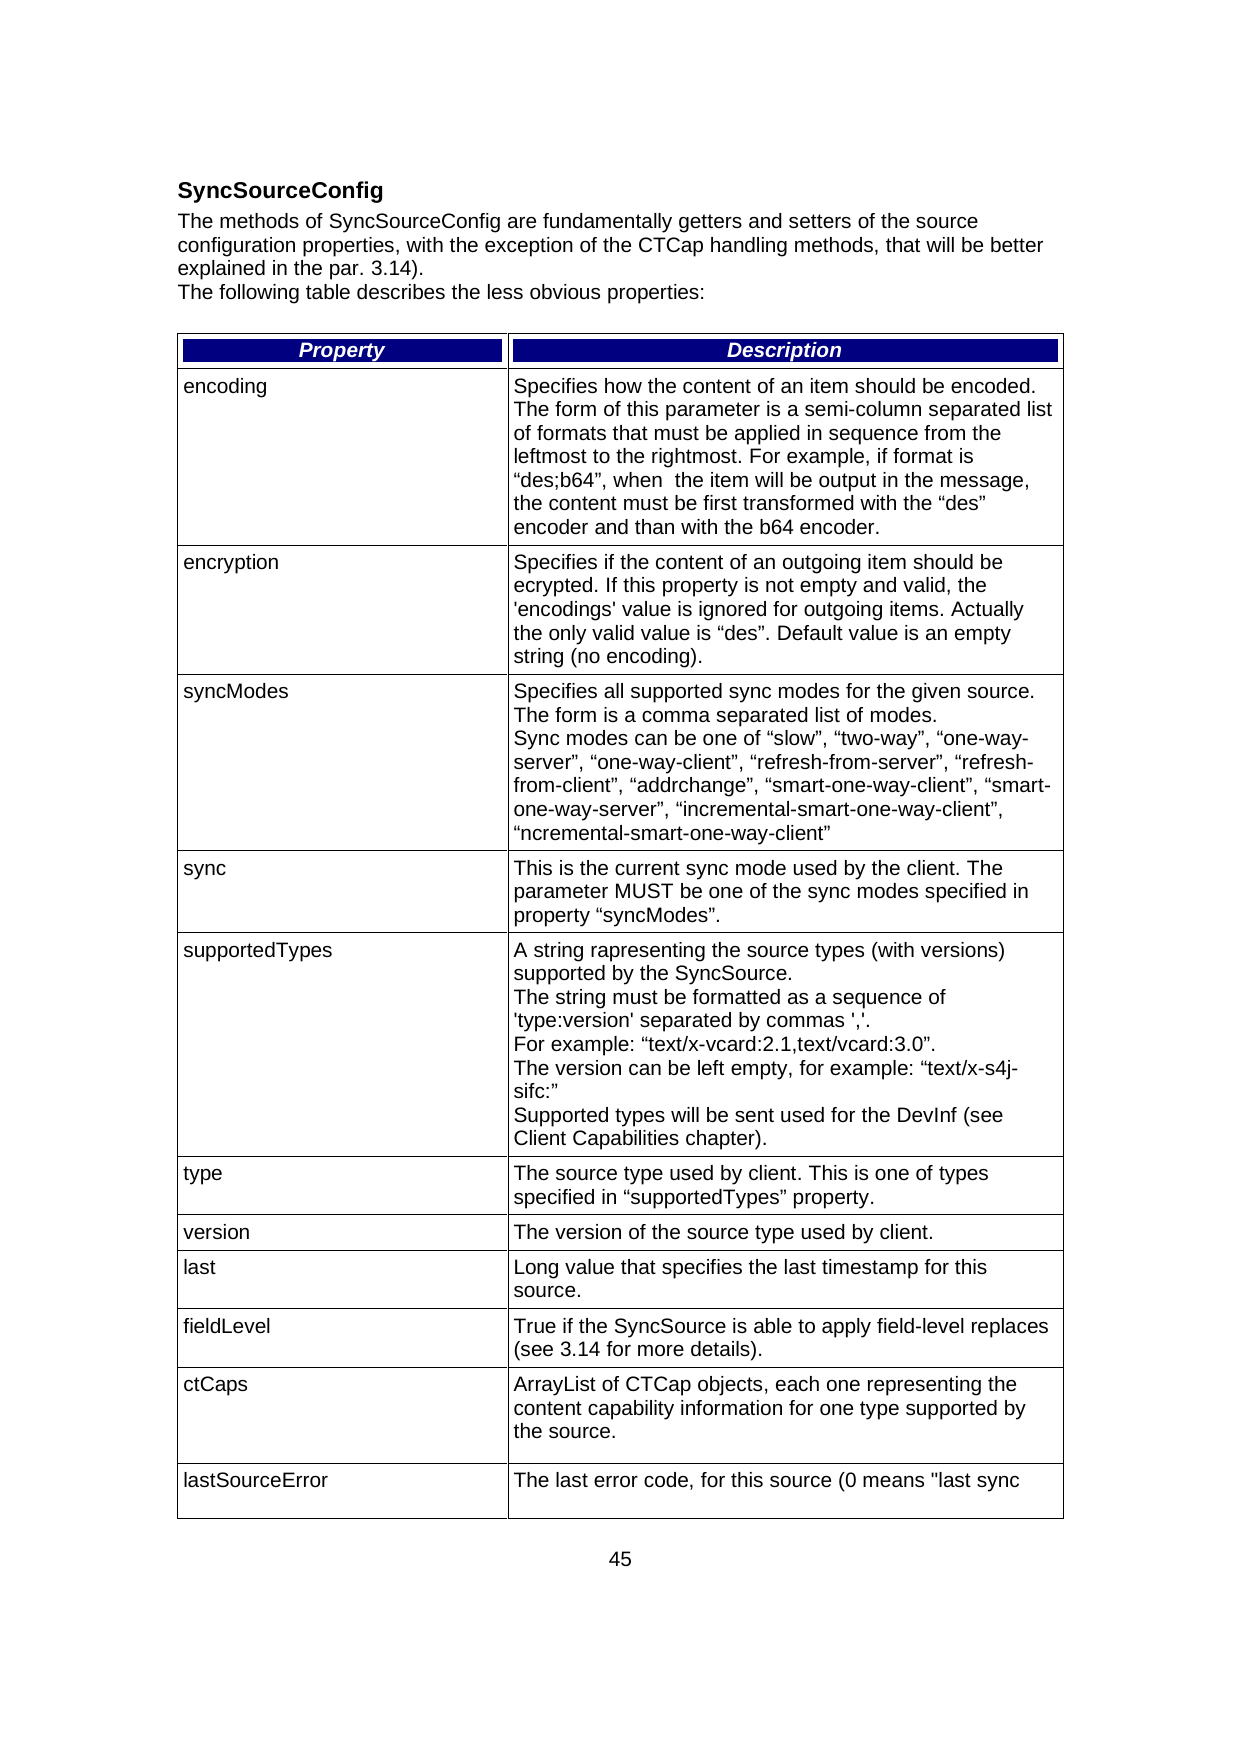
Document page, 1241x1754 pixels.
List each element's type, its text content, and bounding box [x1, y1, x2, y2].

table_cell A string rapresenting the source types (with versions) supported by the SyncSource. The string must be formatted as a sequence of 'type:version' separated by commas ','. For example: “text/x-vcard:2.1,text/vcard:3.0”. The version can be left empty, for example: “text/x-s4j-sifc:” Supported types will be sent used for the DevInf (see Client Capabilities chapter). [509, 933, 1063, 1156]
table_cell fieldLevel [178, 1309, 507, 1367]
table_cell encryption [178, 546, 507, 674]
table_cell lastSourceError [178, 1464, 507, 1518]
table_cell True if the SyncSource is able to apply field-level replaces (see 3.14 for more details). [509, 1309, 1063, 1367]
table_cell Specifies if the content of an outgoing item should be ecrypted. If this property is not empty and valid, the 'encodings' value is ignored for outgoing items. Actually the only valid value is “des”. Default value is an empty string (no encoding). [509, 546, 1063, 674]
text The methods of SyncSourceConfig are fundamentally getters and setters of the source configuration properties, with the exception of the CTCap handling methods, that will be better explained in the par. 3.14). [177, 209, 1063, 280]
table_header Property [178, 334, 507, 368]
table_cell Long value that specifies the last timestamp for this source. [509, 1251, 1063, 1308]
table_cell ctCaps [178, 1368, 507, 1463]
table_cell syncModes [178, 675, 507, 850]
table_cell This is the current sync mode used by the client. The parameter MUST be one of the sync modes specified in property “syncModes”. [509, 851, 1063, 932]
table_cell encoding [178, 369, 507, 545]
text The following table describes the less obvious properties: [177, 280, 1063, 304]
table_cell sync [178, 851, 507, 932]
table_cell supportedTypes [178, 933, 507, 1156]
table_header Description [509, 334, 1063, 368]
subtitle SyncSourceConfig [177, 177, 1063, 203]
table_cell The last error code, for this source (0 means "last sync [509, 1464, 1063, 1518]
table_cell version [178, 1215, 507, 1250]
table_cell Specifies all supported sync modes for the given source. The form is a comma separated list of modes. Sync modes can be one of “slow”, “two-way”, “one-way-server”, “one-way-client”, “refresh-from-server”, “refresh-from-client”, “addrchange”, “smart-one-way-client”, “smart-one-way-server”, “incremental-smart-one-way-client”, “ncremental-smart-one-way-client” [509, 675, 1063, 850]
table_cell The source type used by client. This is one of types specified in “supportedTypes” property. [509, 1157, 1063, 1214]
table_cell Specifies how the content of an item should be encoded. The form of this parameter is a semi-column separated list of formats that must be applied in sequence from the leftmost to the rightmost. For example, if format is “des;b64”, when the item will be output in the message, the content must be first transformed with the “des” encoder and than with the b64 encoder. [509, 369, 1063, 545]
table_cell last [178, 1251, 507, 1308]
table_cell type [178, 1157, 507, 1214]
table_cell ArrayList of CTCap objects, each one representing the content capability information for one type supported by the source. [509, 1368, 1063, 1463]
table_cell The version of the source type used by client. [509, 1215, 1063, 1250]
